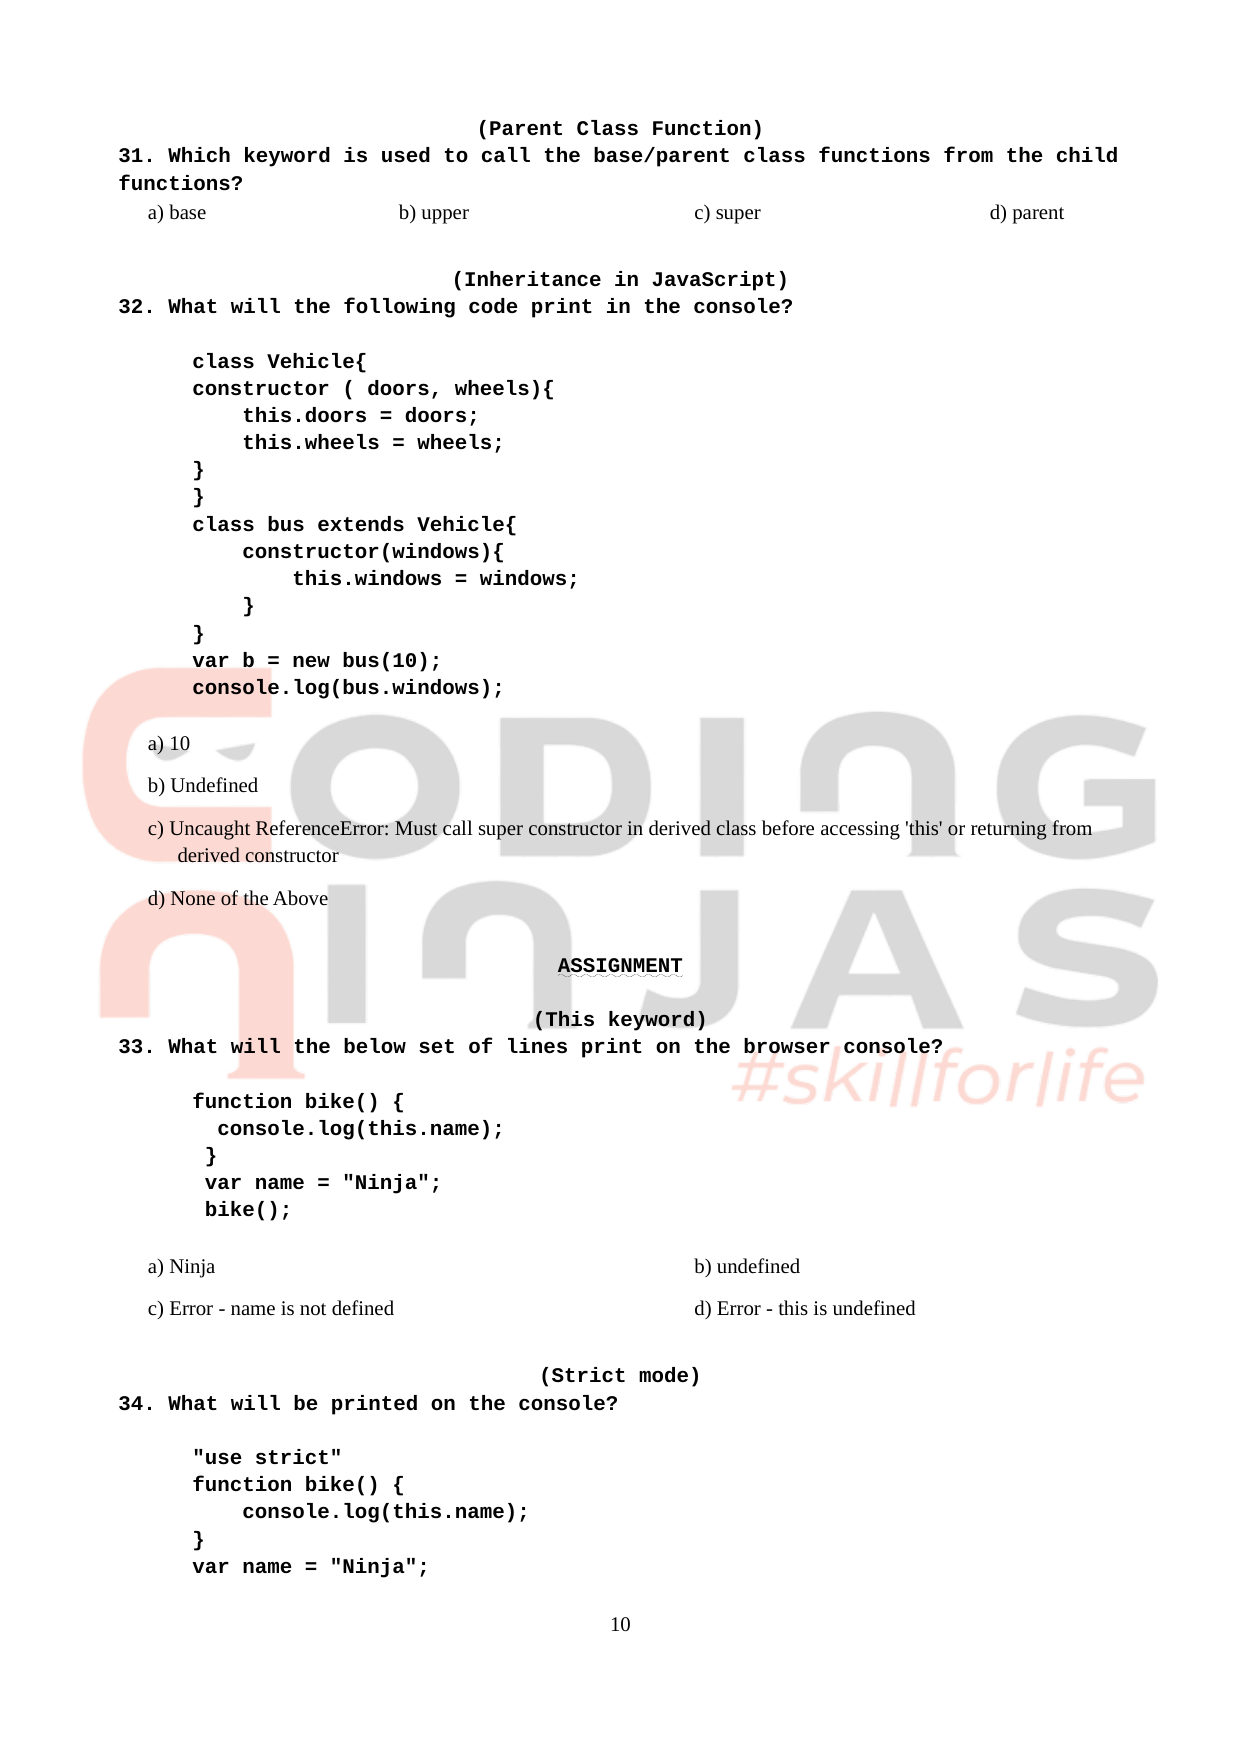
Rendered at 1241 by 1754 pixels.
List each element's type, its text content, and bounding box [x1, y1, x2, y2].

text } [192, 459, 1122, 483]
text 33. What will the below set of lines print on the browser console? [118, 1036, 1122, 1060]
text d) None of the Above [148, 885, 1122, 909]
text var name = "Ninja"; [192, 1172, 1122, 1196]
text 32. What will the following code print in the console? [118, 296, 1122, 320]
text this.doors = doors; [192, 405, 1122, 429]
text constructor(windows){ [192, 541, 1122, 564]
text bike(); [192, 1199, 1122, 1223]
text a) Ninja b) undefined [148, 1254, 1122, 1278]
text c) Error - name is not defined d) Error - this is undefined [148, 1296, 1122, 1320]
text var b = new bus(10); [192, 650, 1122, 673]
text function bike() { [192, 1091, 1122, 1114]
text } [192, 487, 1122, 510]
text a) base b) upper c) super d) parent [148, 200, 1122, 224]
text class Vehicle{ [192, 351, 1122, 374]
text (Strict mode) [118, 1365, 1122, 1389]
text this.windows = windows; [192, 568, 1122, 592]
text this.wheels = wheels; [192, 432, 1122, 456]
text 31. Which keyword is used to call the base/parent class functions from the child functions? [118, 145, 1122, 196]
text function bike() { [192, 1474, 1122, 1498]
text c) Uncaught ReferenceError: Must call super constructor in derived class before accessing 'this' or returning from derived constructor [148, 816, 1122, 867]
text a) 10 [148, 731, 1122, 755]
text ASSIGNMENT [118, 955, 1122, 978]
text (This keyword) [118, 1009, 1122, 1033]
text } [192, 1145, 1122, 1169]
text console.log(this.name); [192, 1118, 1122, 1142]
text (Parent Class Function) [118, 118, 1122, 142]
text 34. What will be printed on the console? [118, 1393, 1122, 1416]
text } [192, 622, 1122, 646]
text } [192, 595, 1122, 619]
text b) Undefined [148, 773, 1122, 797]
text var name = "Ninja"; [192, 1556, 1122, 1579]
text } [192, 1528, 1122, 1552]
text console.log(bus.windows); [192, 677, 1122, 701]
text "use strict" [192, 1447, 1122, 1471]
text console.log(this.name); [192, 1501, 1122, 1525]
text constructor ( doors, wheels){ [192, 378, 1122, 401]
text class bus extends Vehicle{ [192, 514, 1122, 537]
text (Inheritance in JavaScript) [118, 269, 1122, 293]
